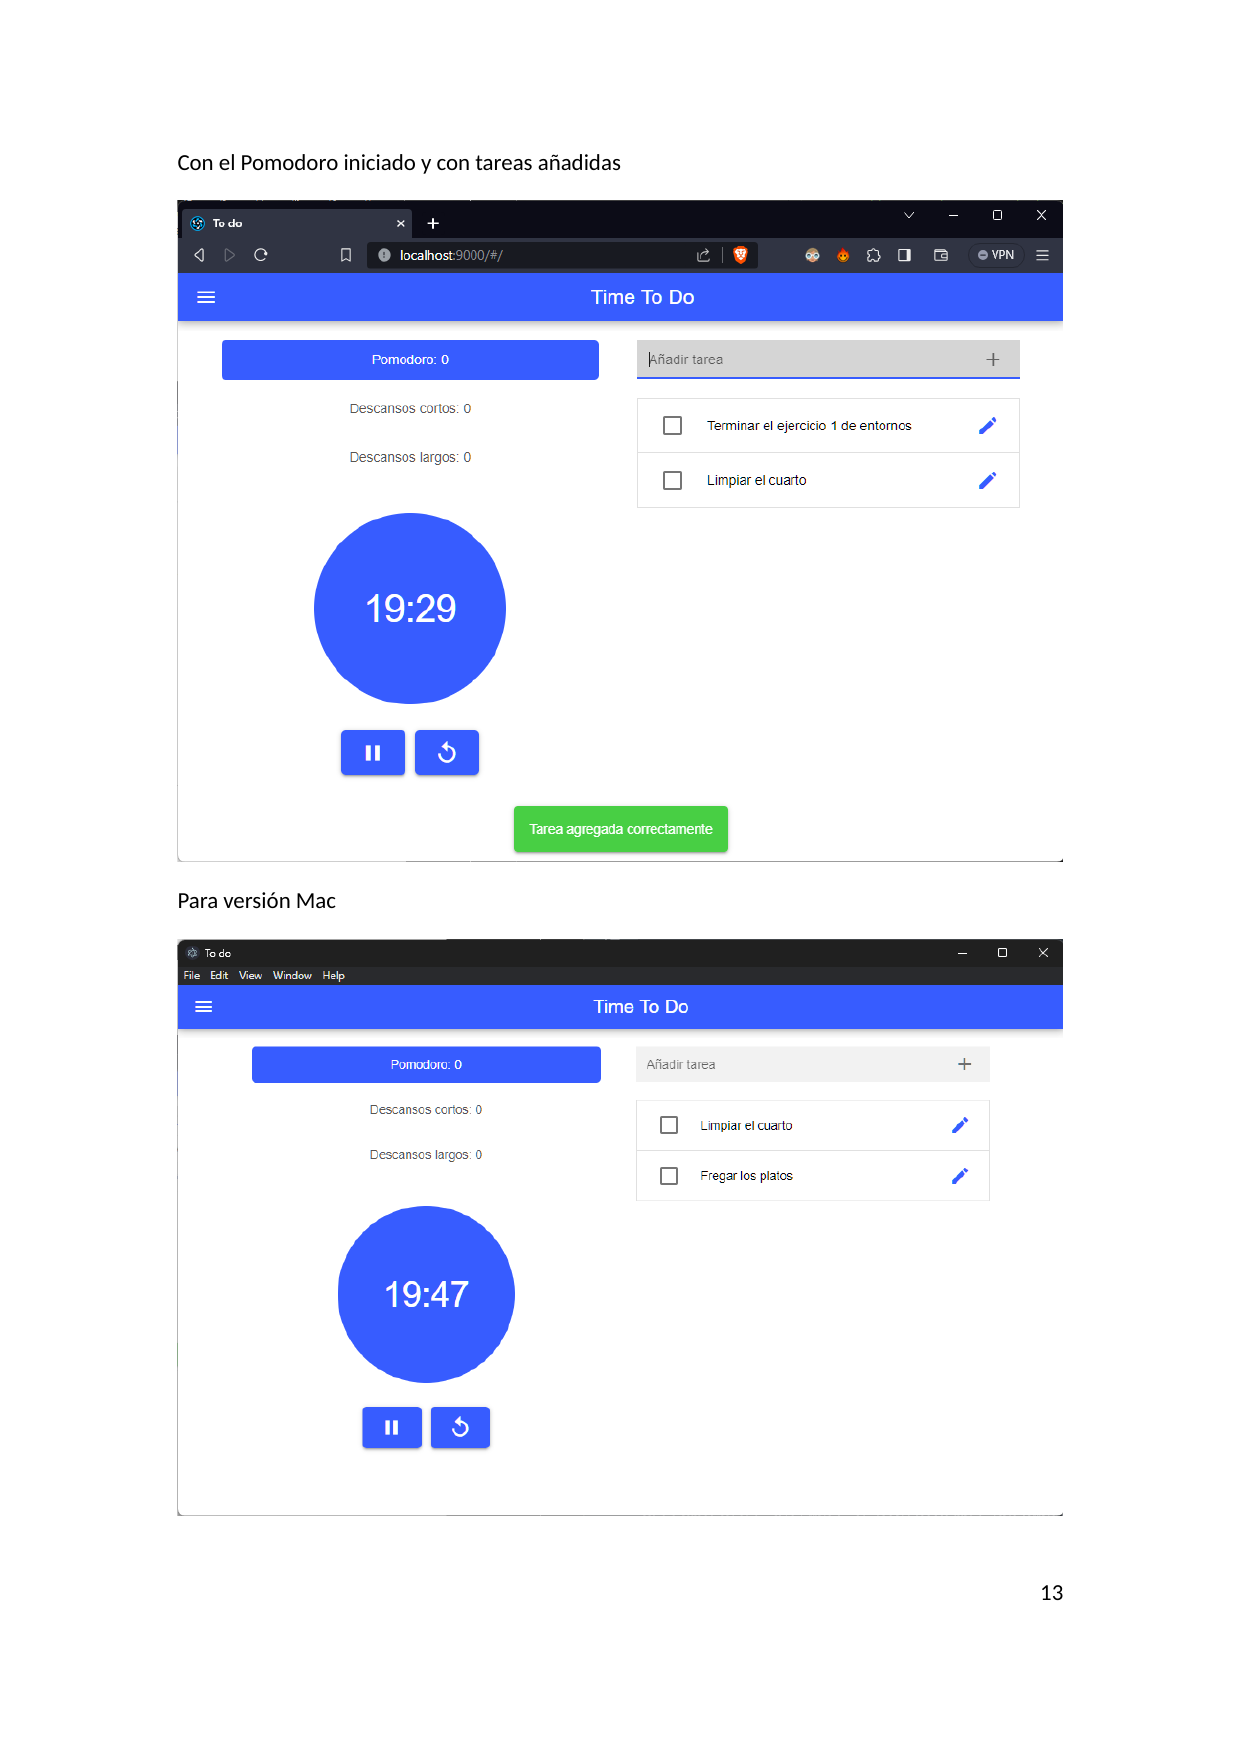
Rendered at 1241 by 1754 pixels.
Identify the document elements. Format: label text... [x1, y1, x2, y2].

text Para versión Mac [177, 887, 1063, 914]
picture [177, 200, 1063, 862]
text Con el Pomodoro iniciado y con tareas añadidas [177, 148, 1063, 176]
picture [177, 939, 1063, 1516]
